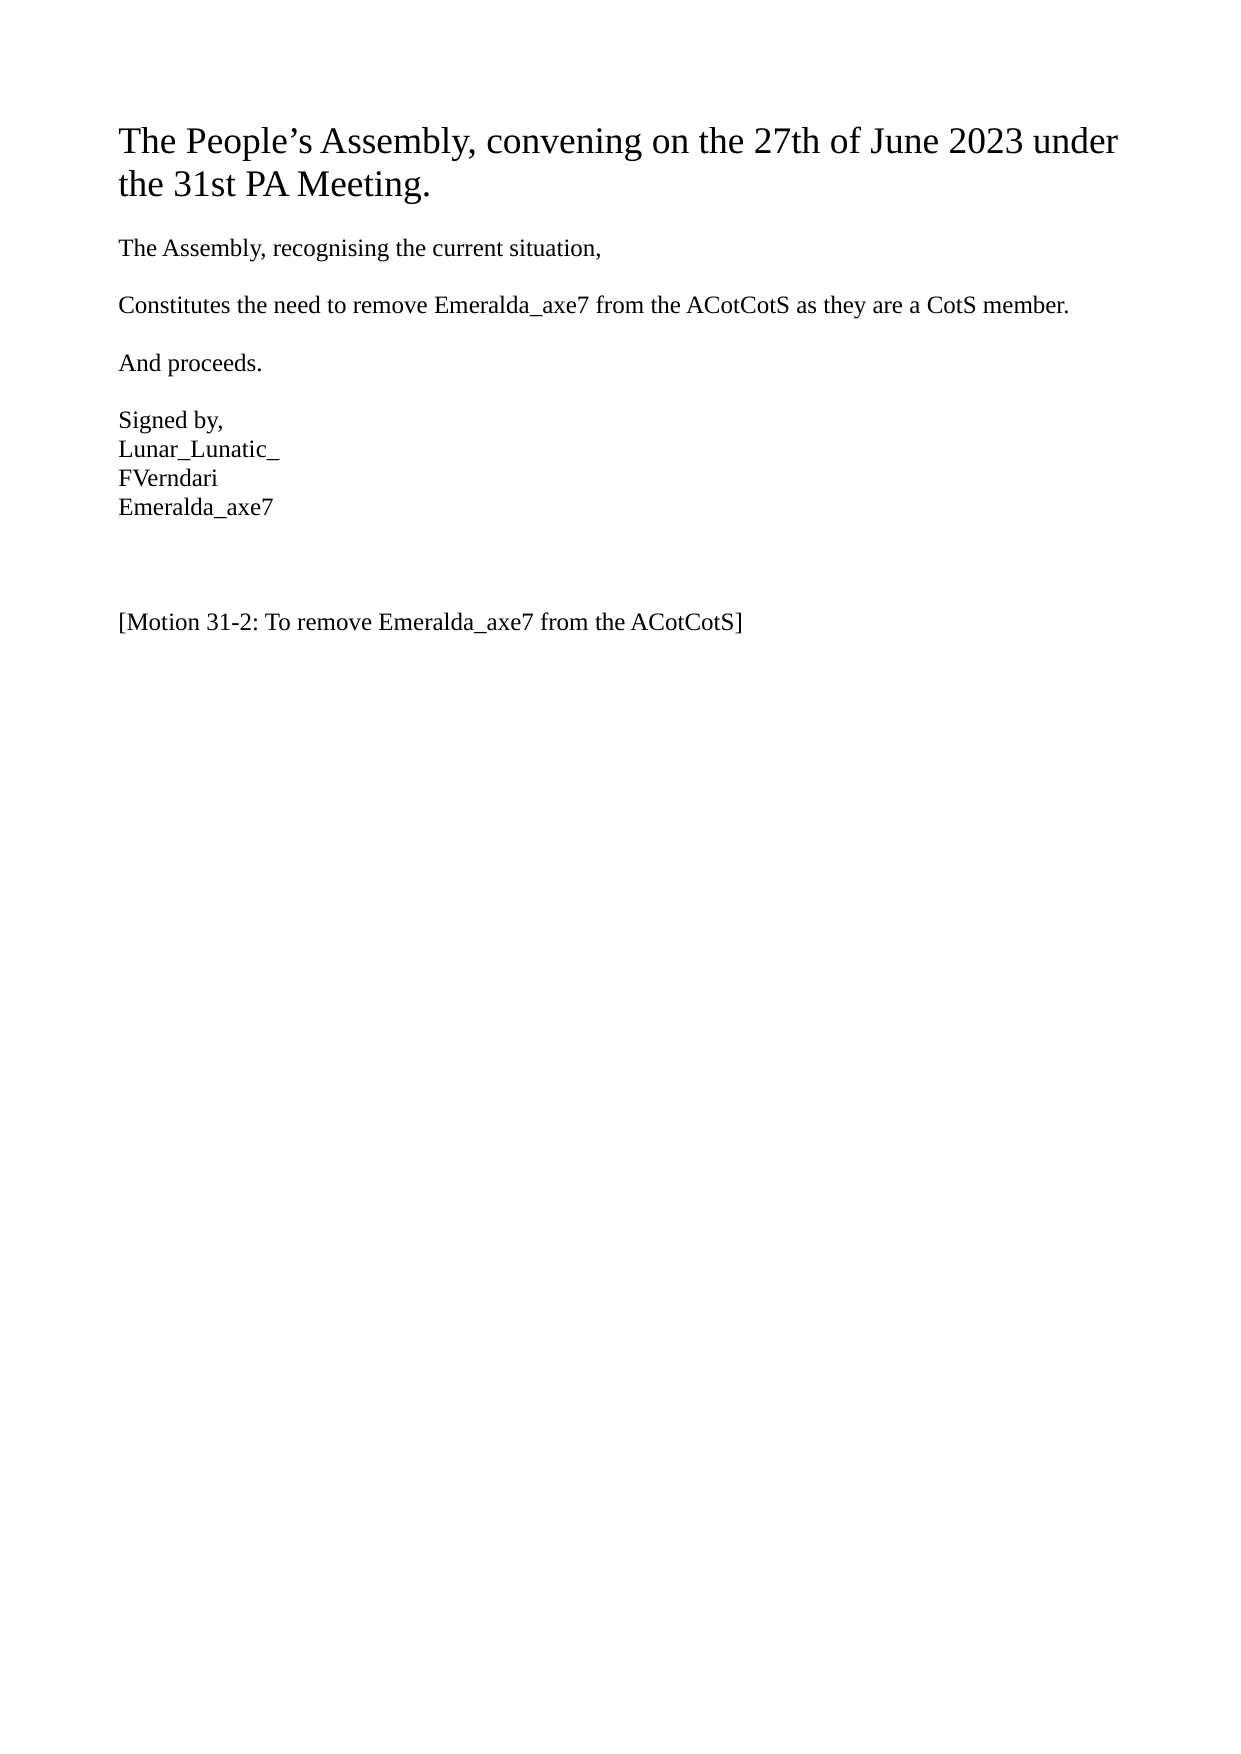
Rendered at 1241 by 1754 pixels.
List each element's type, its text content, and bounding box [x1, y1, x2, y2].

text And proceeds. [118, 348, 1122, 377]
text The Assembly, recognising the current situation, [118, 233, 1122, 262]
text Constitutes the need to remove Emeralda_axe7 from the ACotCotS as they are a CotS member. [118, 291, 1122, 319]
text [Motion 31-2: To remove Emeralda_axe7 from the ACotCotS] [118, 607, 1122, 636]
text FVerndari [118, 463, 1122, 492]
text Lunar_Lunatic_ [118, 434, 1122, 463]
text Signed by, [118, 406, 1122, 434]
text The People’s Assembly, convening on the 27th of June 2023 under the 31st PA Meeting. [118, 118, 1122, 204]
text Emeralda_axe7 [118, 492, 1122, 521]
